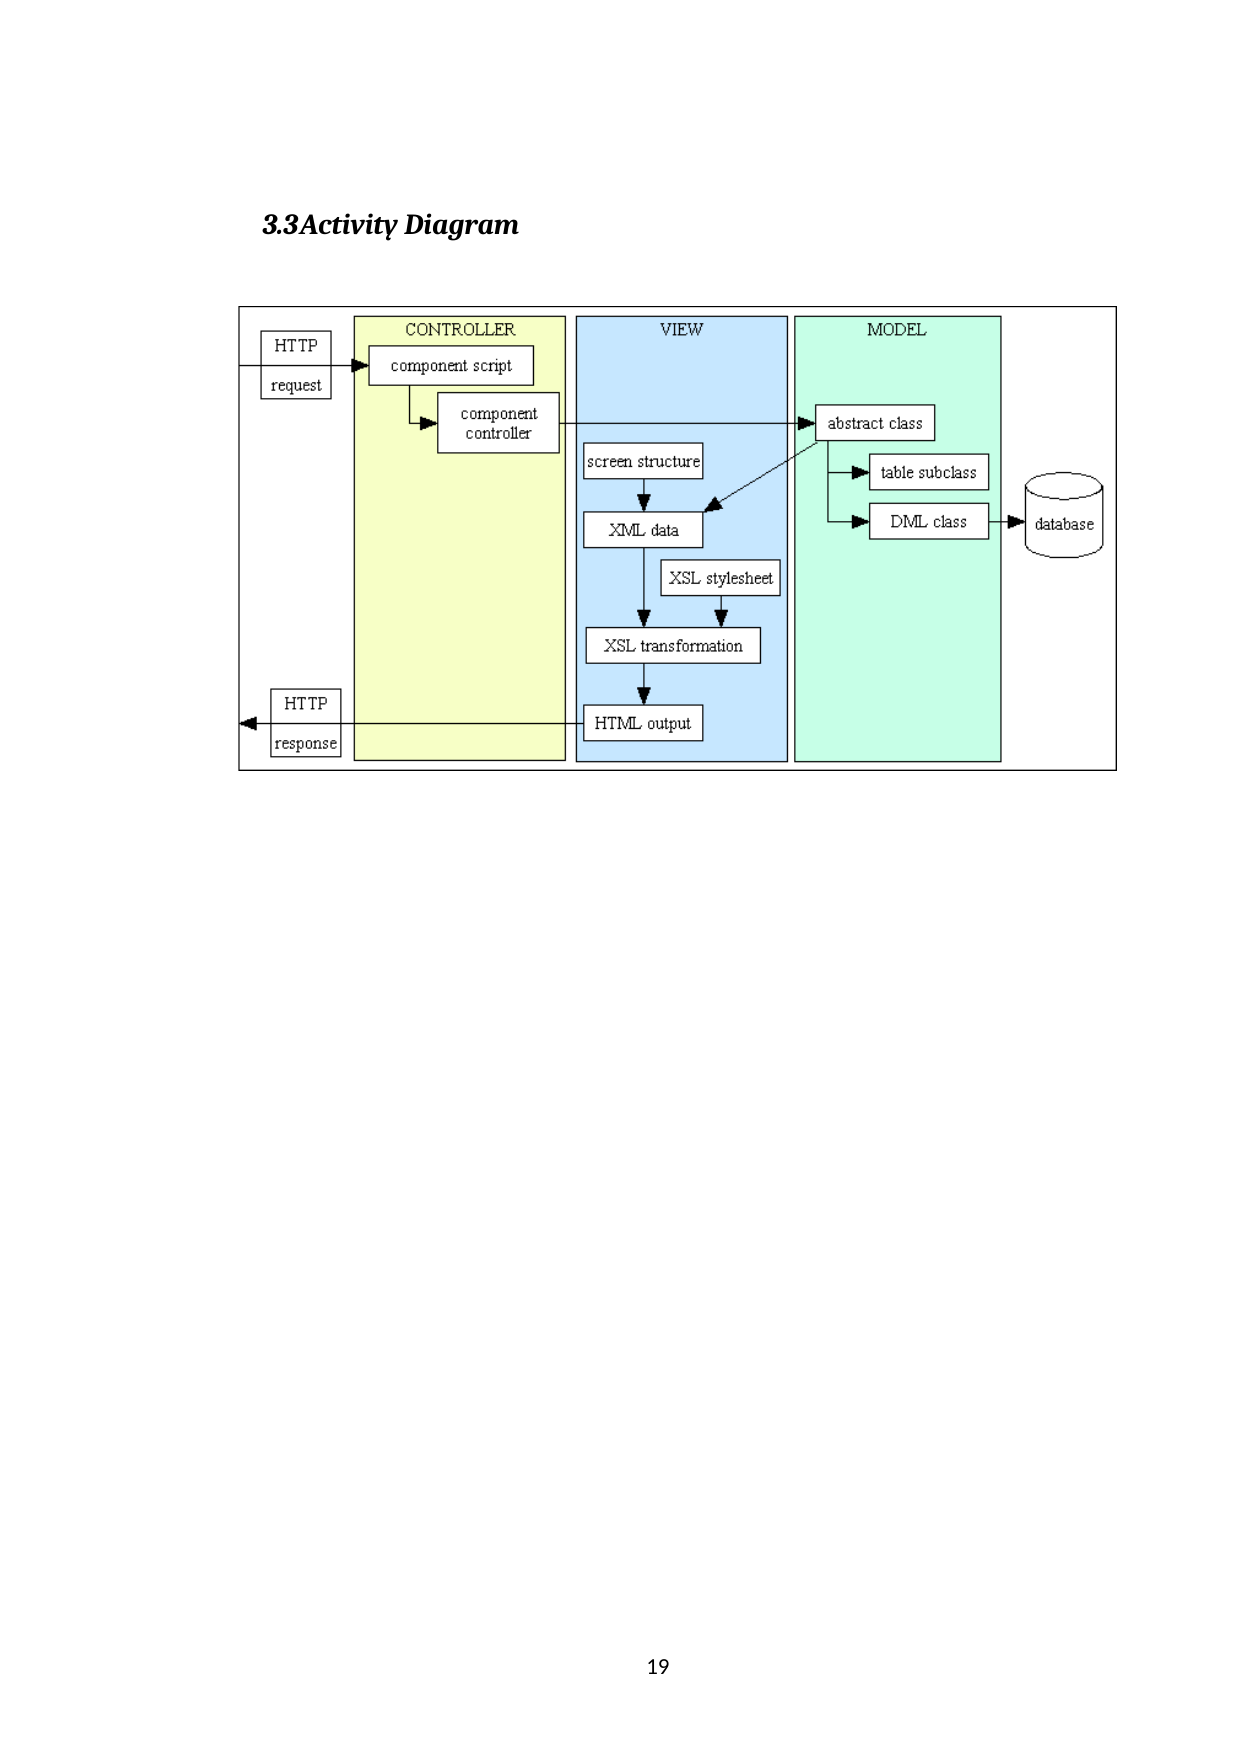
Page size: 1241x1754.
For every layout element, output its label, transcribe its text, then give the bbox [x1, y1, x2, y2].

subtitle Activity Diagram [262, 208, 1090, 242]
picture [225, 306, 1117, 771]
